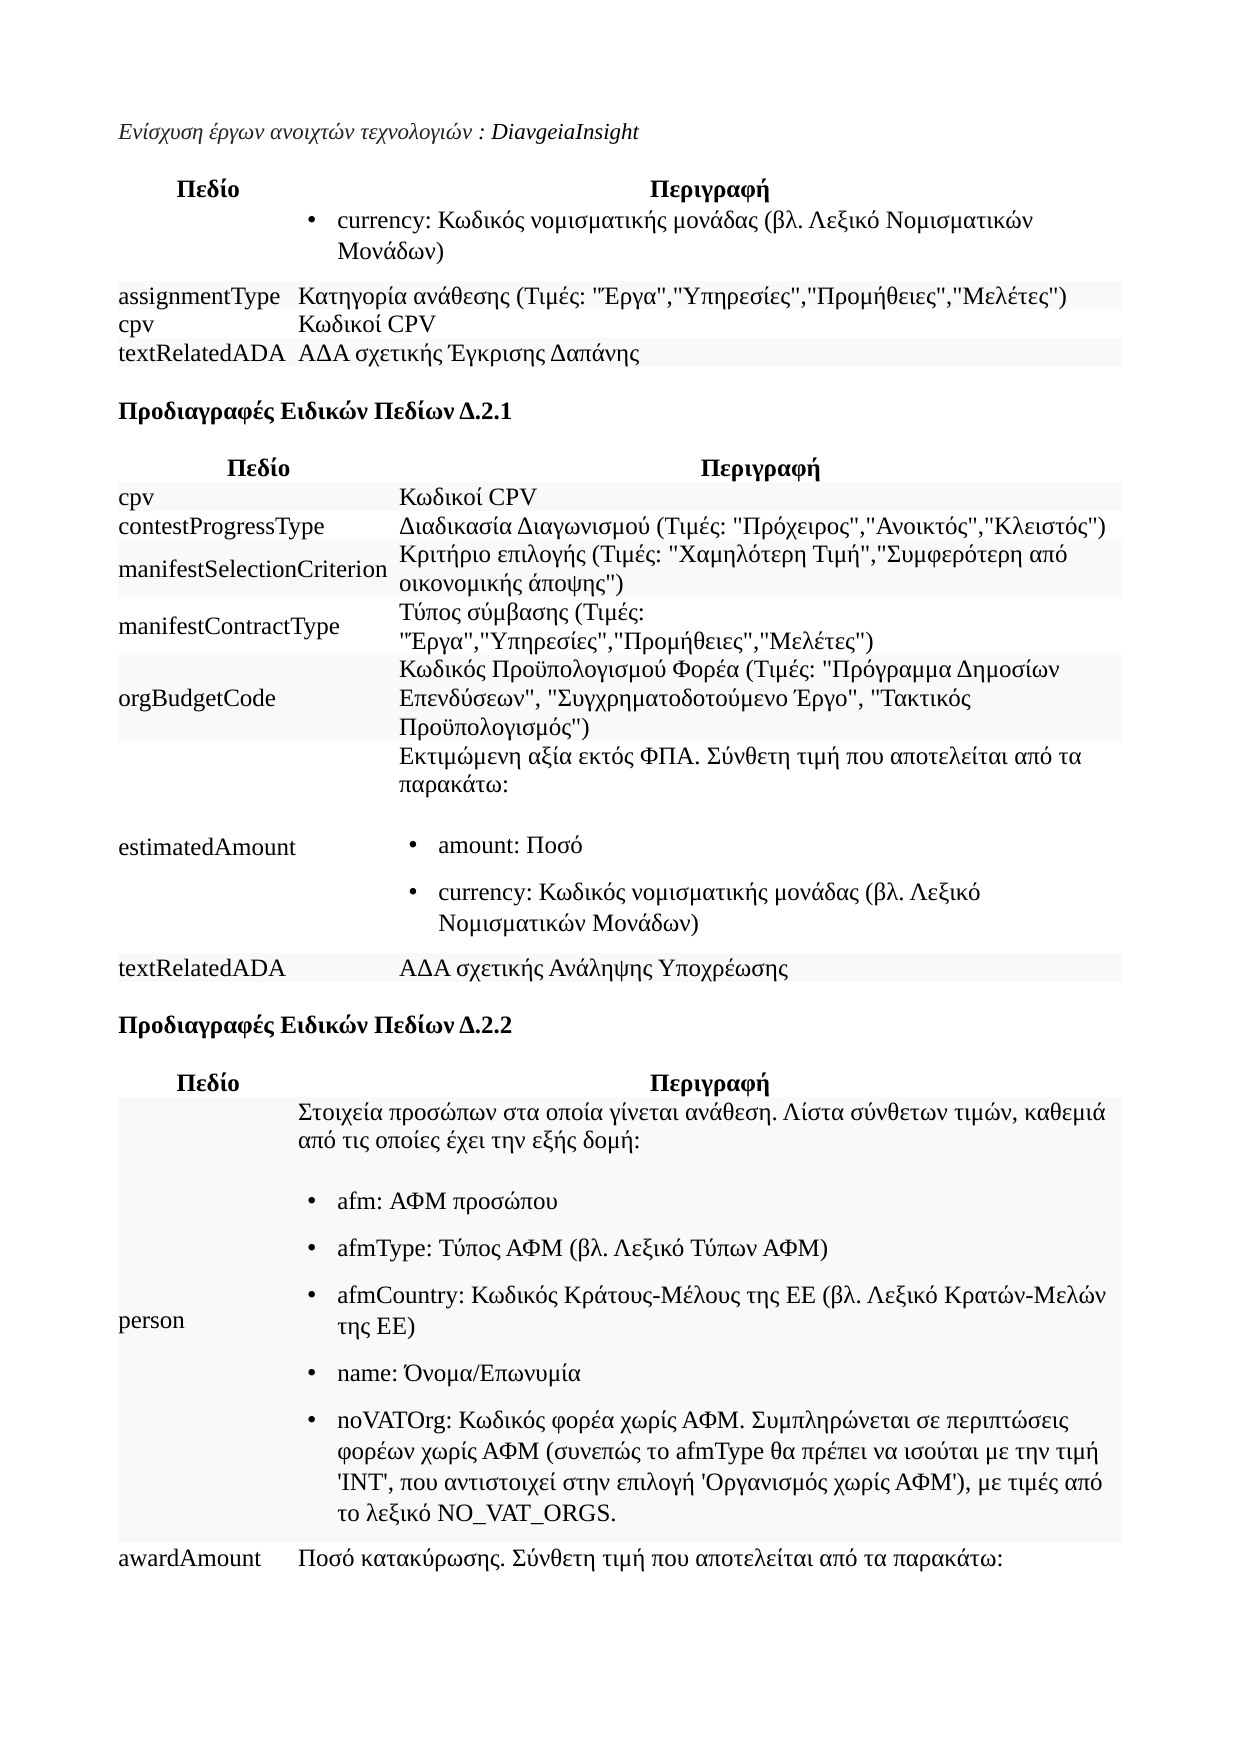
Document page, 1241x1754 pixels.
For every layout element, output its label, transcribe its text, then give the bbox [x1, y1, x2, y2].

table_cell Ποσό κατακύρωσης. Σύνθετη τιμή που αποτελείται από τα παρακάτω: amount: Ποσό currency: Κωδικός νομισματικής μονάδας (βλ. Λεξικό Νομισματικών Μονάδων) [298, 1543, 1122, 1601]
table_cell manifestSelectionCriterion [118, 540, 399, 597]
table_cell estimatedAmount [118, 741, 399, 953]
table_cell Τύπος σύμβασης (Τιμές: "Έργα","Υπηρεσίες","Προμήθειες","Μελέτες") [399, 597, 1122, 654]
text Προδιαγραφές Ειδικών Πεδίων Δ.2.1 [118, 396, 1122, 424]
table_cell Κωδικός Προϋπολογισμού Φορέα (Τιμές: "Πρόγραμμα Δημοσίων Επενδύσεων", "Συγχρηματοδοτούμενο Έργο", "Τακτικός Προϋπολογισμός") [399, 655, 1122, 741]
table_cell Κριτήριο επιλογής (Τιμές: "Χαμηλότερη Τιμή","Συμφερότερη από οικονομικής άποψης") [399, 540, 1122, 597]
table_header Πεδίο [118, 453, 399, 482]
table_cell cpv [118, 310, 298, 338]
table_header Πεδίο [118, 1068, 298, 1097]
table_cell textRelatedADA [118, 338, 298, 367]
text Προδιαγραφές Ειδικών Πεδίων Δ.2.2 [118, 1010, 1122, 1039]
table_cell [118, 203, 298, 281]
table_cell ΑΔΑ σχετικής Ανάληψης Υποχρέωσης [399, 953, 1122, 982]
table_cell textRelatedADA [118, 953, 399, 982]
table_cell Ποσό. Σύνθετη τιμή που αποτελείται από τα παρακάτω: amount: Ποσό currency: Κωδικός νομισματικής μονάδας (βλ. Λεξικό Νομισματικών Μονάδων) [298, 203, 1122, 281]
table_cell ΑΔΑ σχετικής Έγκρισης Δαπάνης [298, 338, 1122, 367]
table_cell contestProgressType [118, 511, 399, 539]
table_cell person [118, 1097, 298, 1543]
table_cell orgBudgetCode [118, 655, 399, 741]
table_cell Κωδικοί CPV [298, 310, 1122, 338]
table_cell Στοιχεία προσώπων στα οποία γίνεται ανάθεση. Λίστα σύνθετων τιμών, καθεμιά από τις οποίες έχει την εξής δομή: afm: ΑΦΜ προσώπου afmType: Τύπος ΑΦΜ (βλ. Λεξικό Τύπων ΑΦΜ) afmCountry: Κωδικός Κράτους-Μέλους της ΕΕ (βλ. Λεξικό Κρατών-Μελών της ΕΕ) name: Όνομα/Επωνυμία noVATOrg: Κωδικός φορέα χωρίς ΑΦΜ. Συμπληρώνεται σε περιπτώσεις φορέων χωρίς ΑΦΜ (συνεπώς το afmType θα πρέπει να ισούται με την τιμή 'INT', που αντιστοιχεί στην επιλογή 'Οργανισμός χωρίς ΑΦΜ'), με τιμές από το λεξικό NO_VAT_ORGS. [298, 1097, 1122, 1543]
table_header Περιγραφή [298, 1068, 1122, 1097]
table_cell Εκτιμώμενη αξία εκτός ΦΠΑ. Σύνθετη τιμή που αποτελείται από τα παρακάτω: amount: Ποσό currency: Κωδικός νομισματικής μονάδας (βλ. Λεξικό Νομισματικών Μονάδων) [399, 741, 1122, 953]
table_cell manifestContractType [118, 597, 399, 654]
table_header Περιγραφή [399, 453, 1122, 482]
table_cell Κωδικοί CPV [399, 482, 1122, 511]
table_cell cpv [118, 482, 399, 511]
table_cell assignmentType [118, 281, 298, 309]
table_cell awardAmount [118, 1543, 298, 1601]
table_header Περιγραφή [298, 174, 1122, 203]
table_header Πεδίο [118, 174, 298, 203]
table_cell Κατηγορία ανάθεσης (Τιμές: "Έργα","Υπηρεσίες","Προμήθειες","Μελέτες") [298, 281, 1122, 309]
table_cell Διαδικασία Διαγωνισμού (Τιμές: "Πρόχειρος","Ανοικτός","Κλειστός") [399, 511, 1122, 539]
